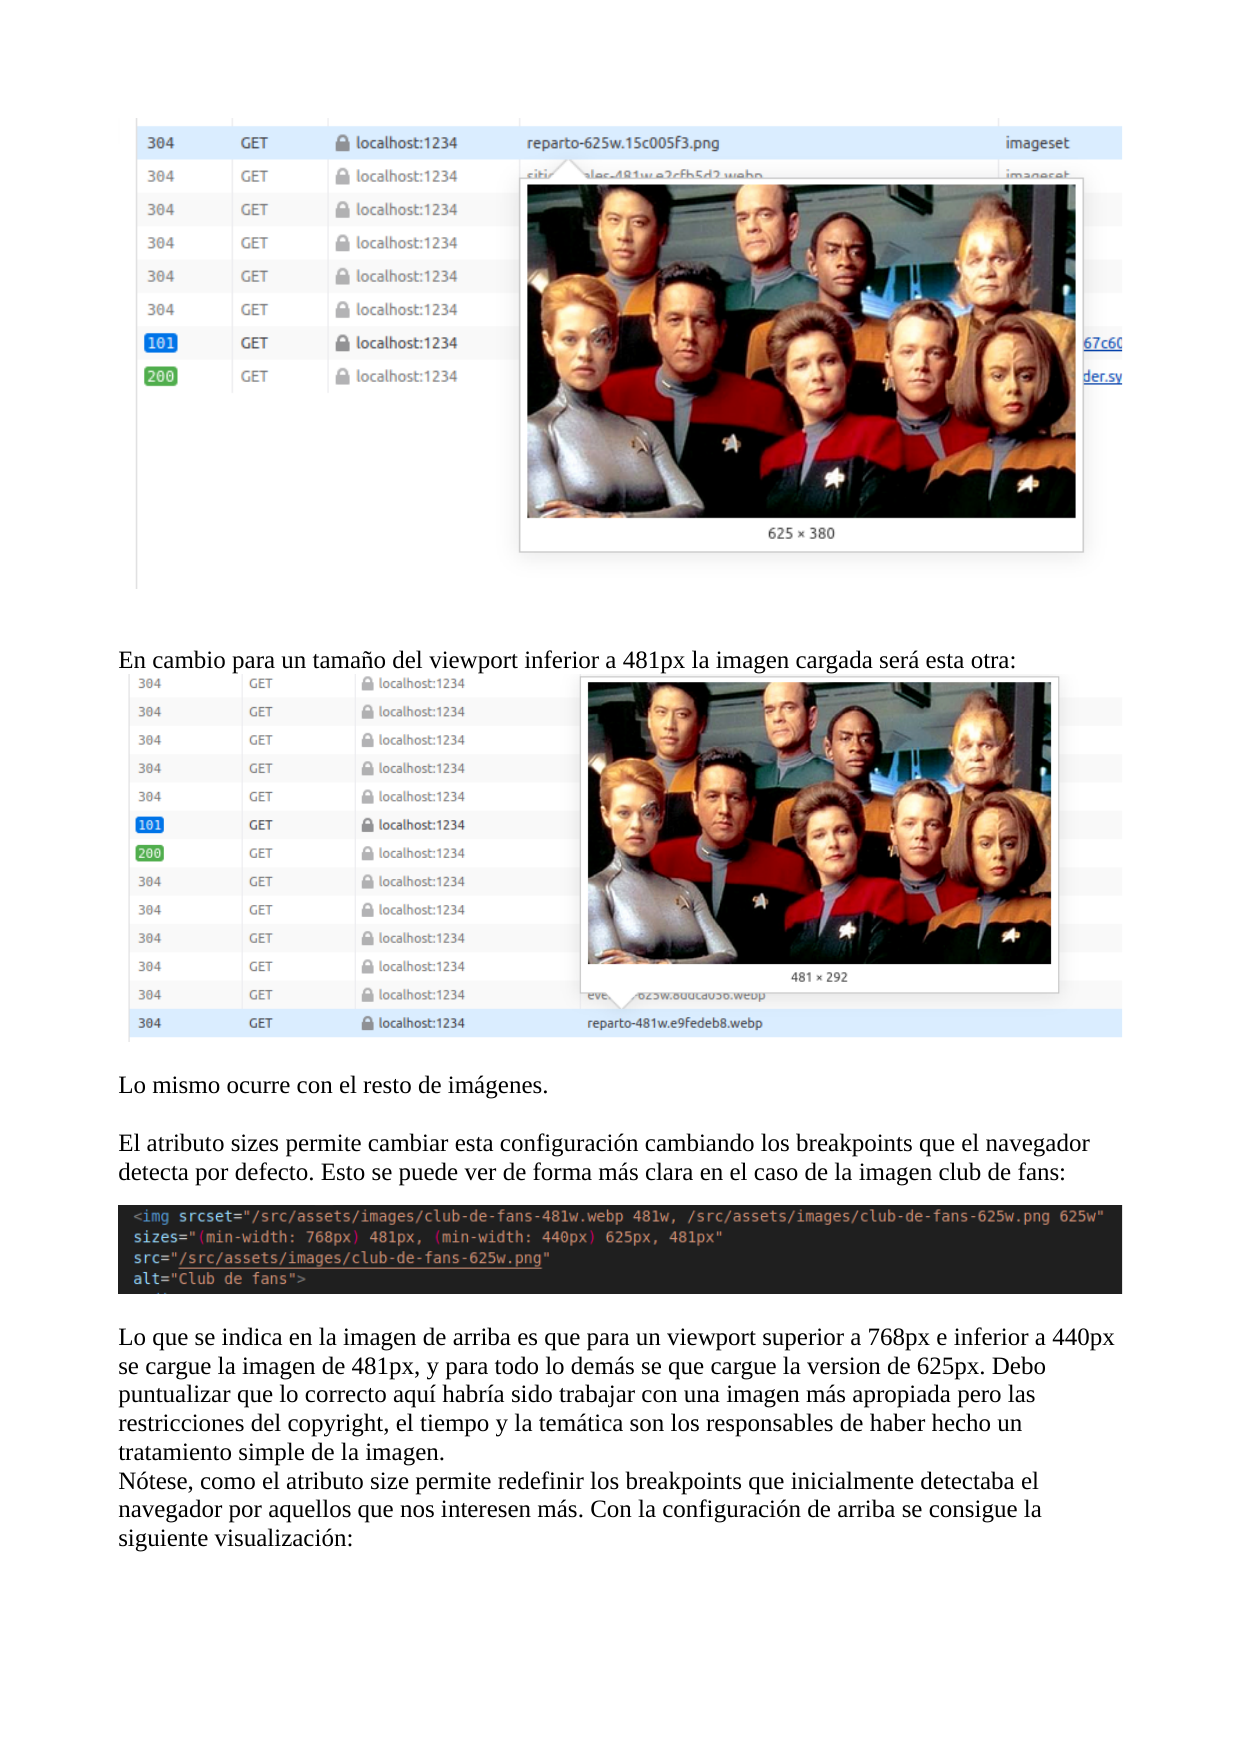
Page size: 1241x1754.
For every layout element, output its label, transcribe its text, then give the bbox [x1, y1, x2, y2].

picture [118, 1205, 1123, 1294]
text Nótese, como el atributo size permite redefinir los breakpoints que inicialmente detectaba el navegador por aquellos que nos interesen más. Con la configuración de arriba se consigue la siguiente visualización: [118, 1466, 1122, 1552]
picture [118, 674, 1123, 1042]
text Lo mismo ocurre con el resto de imágenes. [118, 1070, 1122, 1099]
text Lo que se indica en la imagen de arriba es que para un viewport superior a 768px e inferior a 440px se cargue la imagen de 481px, y para todo lo demás se que cargue la version de 625px. Debo puntualizar que lo correcto aquí habría sido trabajar con una imagen más apropiada pero las restricciones del copyright, el tiempo y la temática son los responsables de haber hecho un tratamiento simple de la imagen. [118, 1322, 1122, 1466]
text En cambio para un tamaño del viewport inferior a 481px la imagen cargada será esta otra: [118, 646, 1122, 674]
text El atributo sizes permite cambiar esta configuración cambiando los breakpoints que el navegador detecta por defecto. Esto se puede ver de forma más clara en el caso de la imagen club de fans: [118, 1128, 1122, 1185]
picture [118, 118, 1123, 589]
